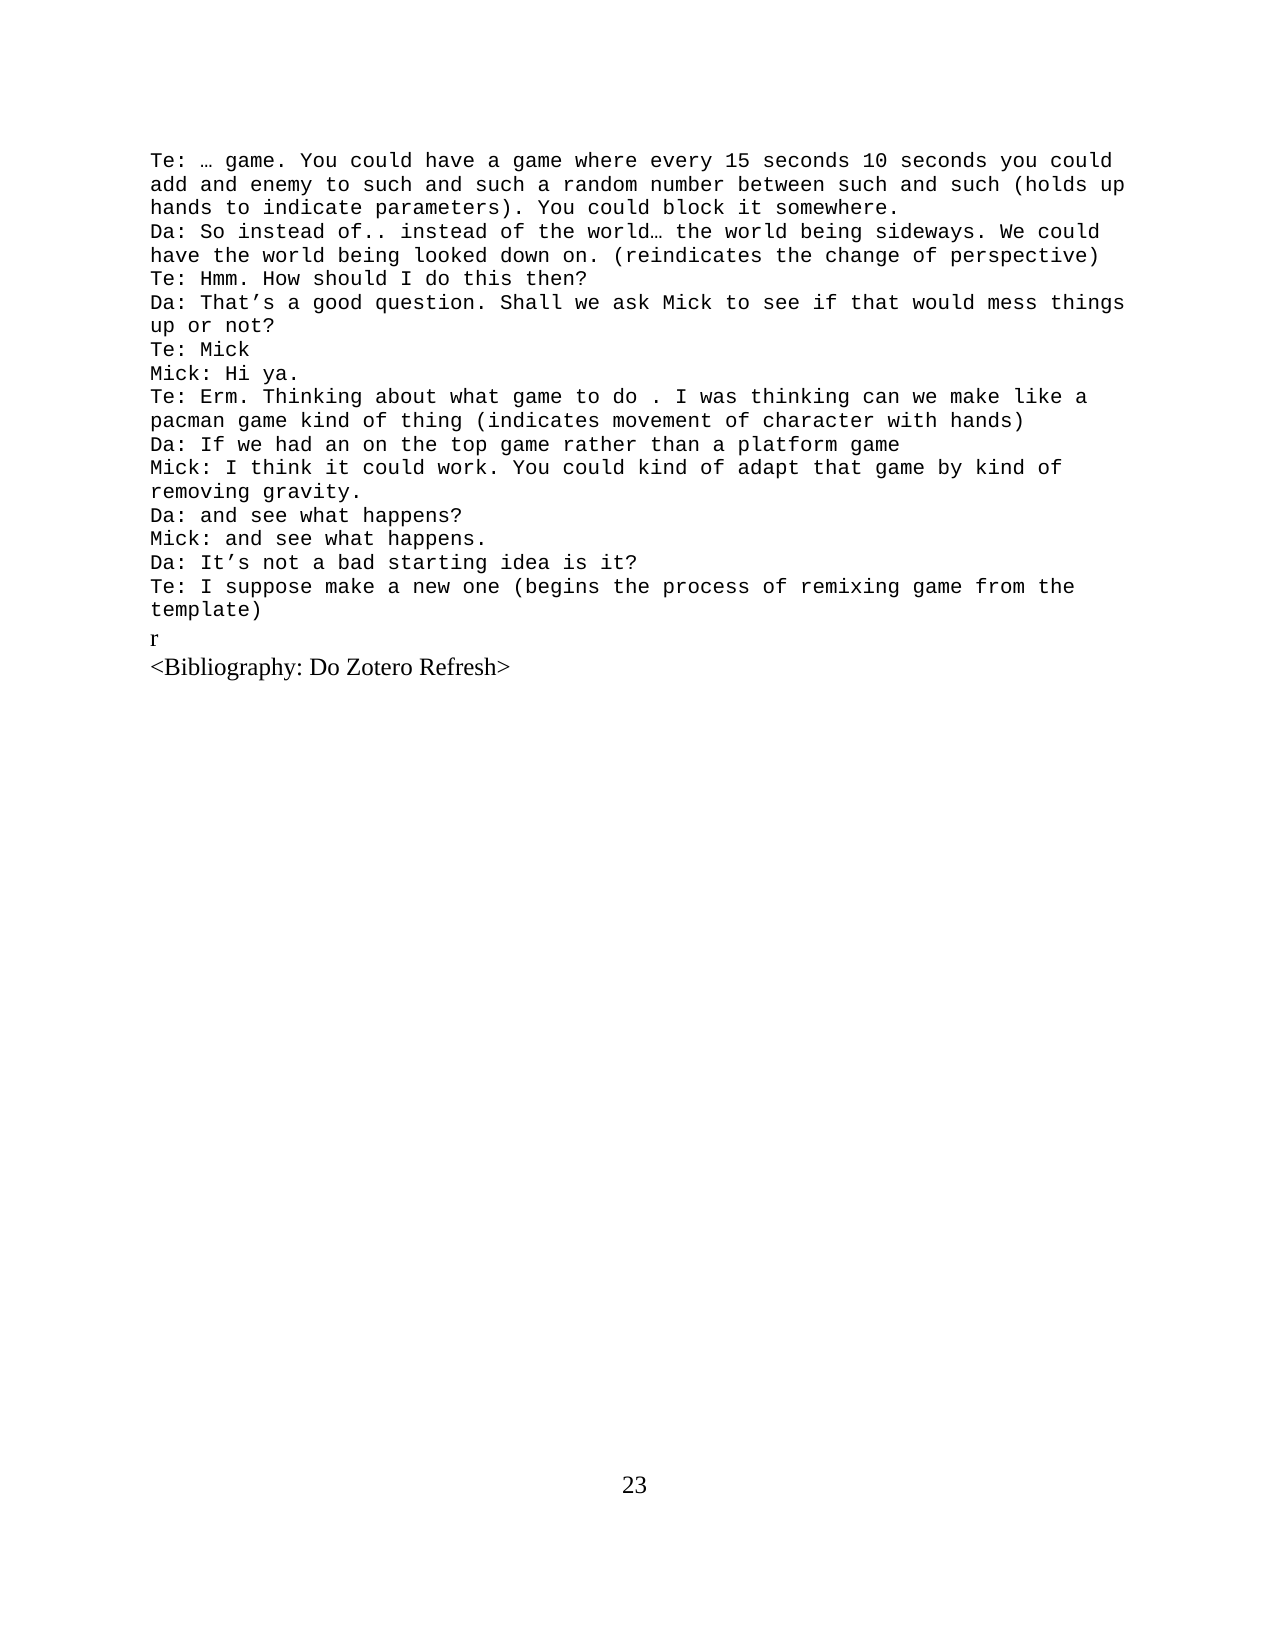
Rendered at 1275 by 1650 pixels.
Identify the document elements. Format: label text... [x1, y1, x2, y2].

text Te: I suppose make a new one (begins the process of remixing game from the template) [150, 576, 1125, 623]
text Da: So instead of.. instead of the world… the world being sideways. We could have the world being looked down on. (reindicates the change of perspective) [150, 221, 1125, 268]
text r [150, 623, 1125, 652]
text Da: It’s not a bad starting idea is it? [150, 552, 1125, 576]
text Te: Erm. Thinking about what game to do . I was thinking can we make like a pacman game kind of thing (indicates movement of character with hands) [150, 386, 1125, 434]
text Da: If we had an on the top game rather than a platform game [150, 434, 1125, 457]
text Te: Hmm. How should I do this then? [150, 268, 1125, 292]
text Te: Mick [150, 339, 1125, 363]
text Mick: Hi ya. [150, 363, 1125, 386]
text Da: That’s a good question. Shall we ask Mick to see if that would mess things up or not? [150, 292, 1125, 339]
text Te: … game. You could have a game where every 15 seconds 10 seconds you could add and enemy to such and such a random number between such and such (holds up hands to indicate parameters). You could block it somewhere. [150, 150, 1125, 221]
text Mick: and see what happens. [150, 528, 1125, 552]
text <Bibliography: Do Zotero Refresh> [150, 652, 1125, 680]
text Mick: I think it could work. You could kind of adapt that game by kind of removing gravity. [150, 457, 1125, 505]
text Da: and see what happens? [150, 505, 1125, 528]
